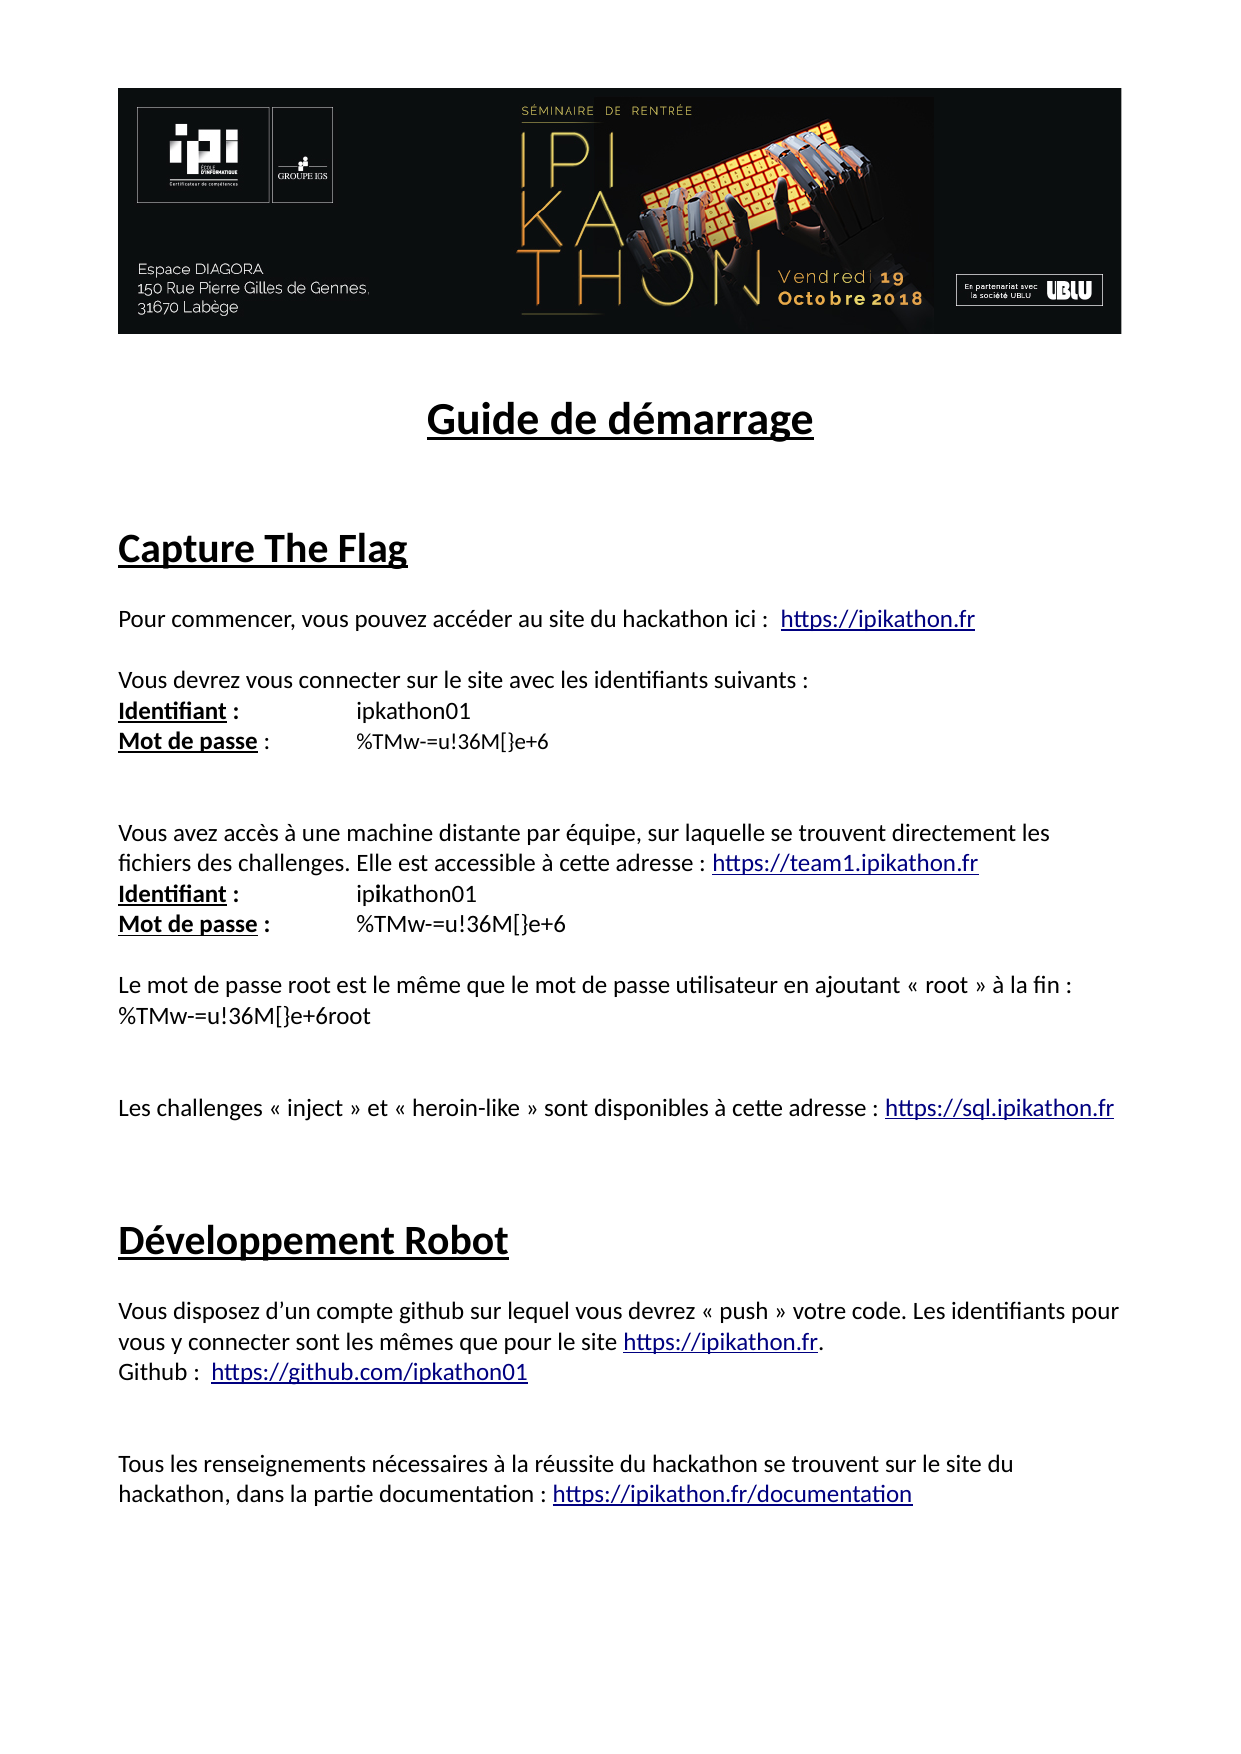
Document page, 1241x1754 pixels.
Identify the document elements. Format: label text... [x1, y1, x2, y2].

text Vous avez accès à une machine distante par équipe, sur laquelle se trouvent directement les fichiers des challenges. Elle est accessible à cette adresse : https://team1.ipikathon.fr [118, 817, 1122, 878]
text Capture The Flag [118, 522, 1122, 573]
text Guide de démarrage [118, 390, 1122, 446]
text Mot de passe : %TMw-=u!36M[}e+6 [118, 908, 1122, 939]
text Les challenges « inject » et « heroin-like » sont disponibles à cette adresse : https://sql.ipikathon.fr [118, 1092, 1122, 1122]
text Vous disposez d’un compte github sur lequel vous devrez « push » votre code. Les identifiants pour vous y connecter sont les mêmes que pour le site https://ipikathon.fr. [118, 1295, 1122, 1356]
text %TMw-=u!36M[}e+6root [118, 1000, 1122, 1031]
text Développement Robot [118, 1214, 1122, 1264]
text Identifiant : ipikathon01 [118, 878, 1122, 908]
text Identifiant : ipkathon01 Mot de passe : %TMw-=u!36M[}e+6 [118, 695, 1122, 756]
text Github : https://github.com/ipkathon01 [118, 1356, 1122, 1387]
text Tous les renseignements nécessaires à la réussite du hackathon se trouvent sur le site du hackathon, dans la partie documentation : https://ipikathon.fr/documentation [118, 1448, 1122, 1509]
text Pour commencer, vous pouvez accéder au site du hackathon ici : https://ipikathon.fr Vous devrez vous connecter sur le site avec les identifiants suivants : [118, 603, 1122, 695]
text Le mot de passe root est le même que le mot de passe utilisateur en ajoutant « root » à la fin : [118, 969, 1122, 1000]
